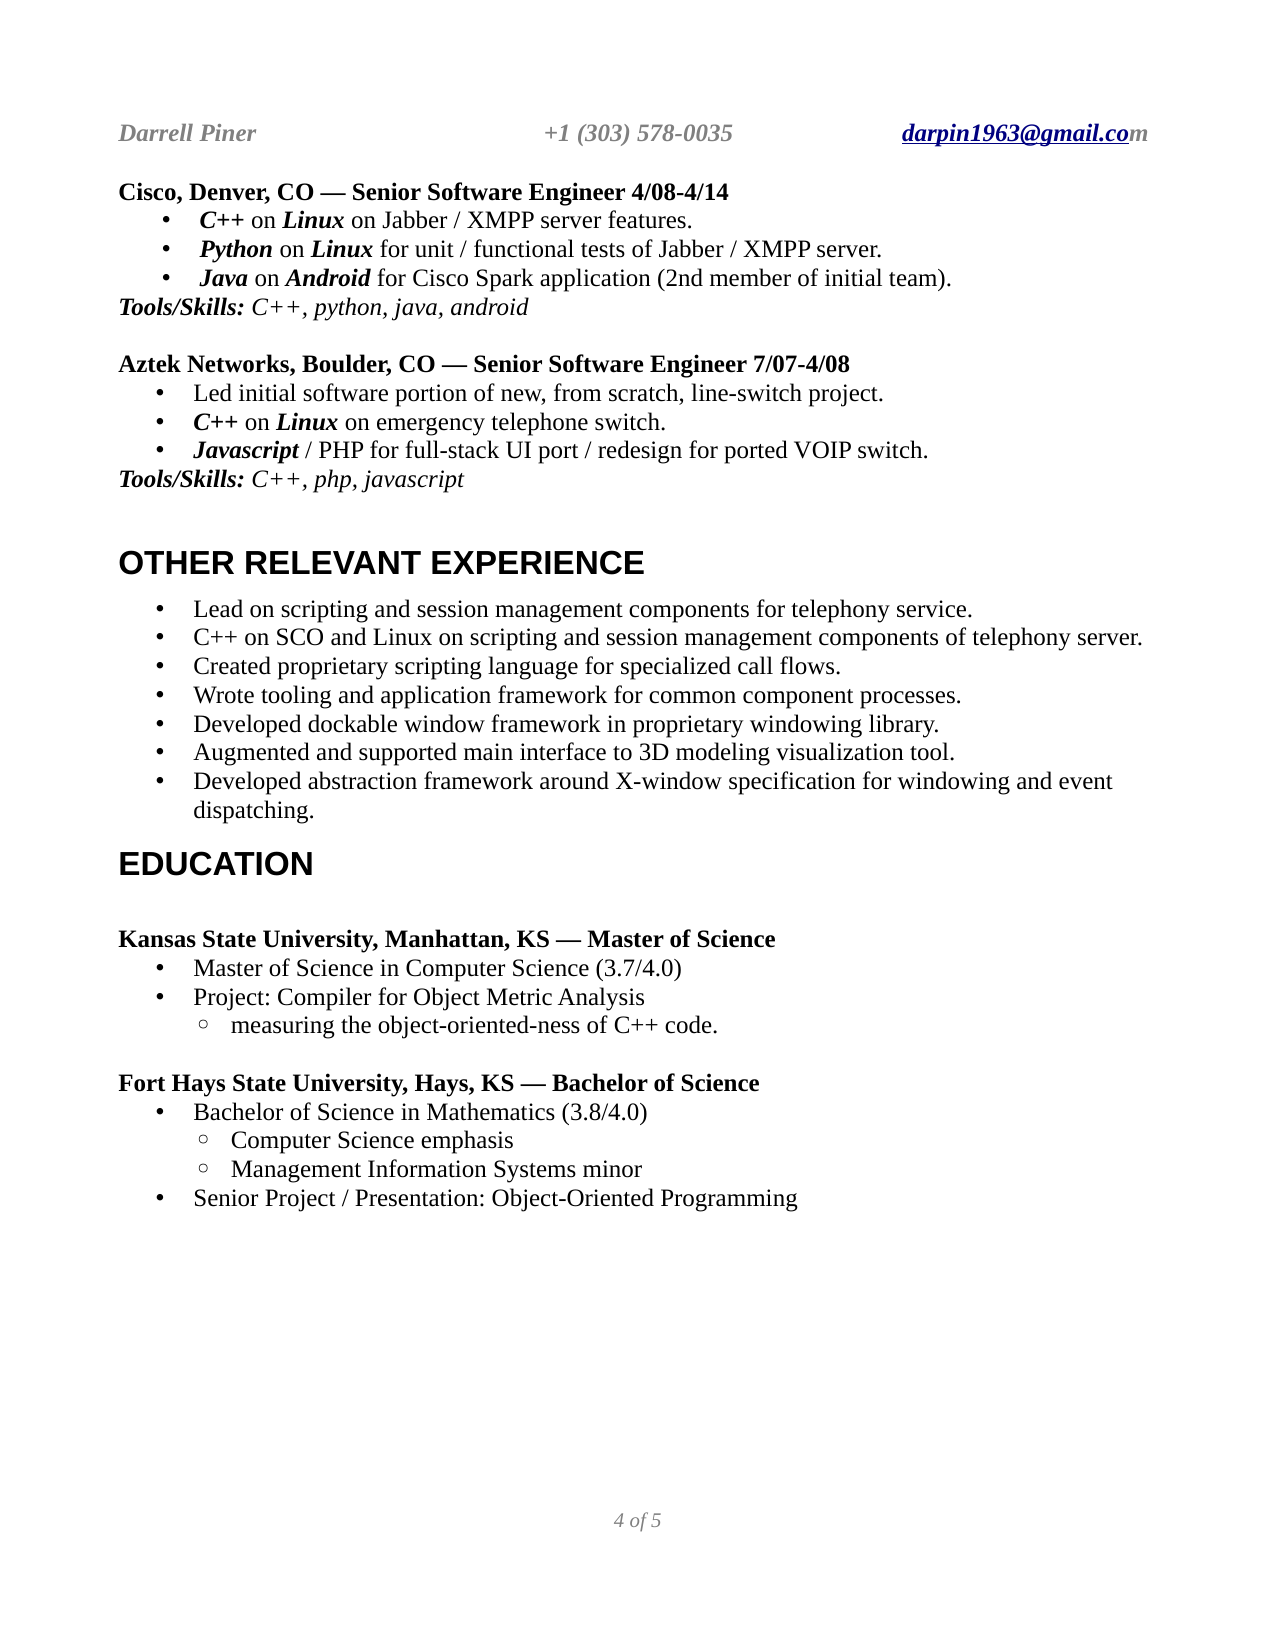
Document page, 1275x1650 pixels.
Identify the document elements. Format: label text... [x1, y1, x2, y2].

list C++ on SCO and Linux on scripting and session management components of telephony server. [156, 622, 1157, 651]
list Master of Science in Computer Science (3.7/4.0) [156, 953, 1157, 982]
list Project: Compiler for Object Metric Analysis [156, 982, 1157, 1010]
list measuring the object-oriented-ness of C++ code. [193, 1010, 1157, 1039]
list C++ on Linux on emergency telephone switch. [156, 407, 1157, 436]
list Python on Linux for unit / functional tests of Jabber / XMPP server. [162, 234, 1157, 263]
list Augmented and supported main interface to 3D modeling visualization tool. [156, 737, 1157, 766]
list Management Information Systems minor [193, 1154, 1157, 1183]
list Javascript / PHP for full-stack UI port / redesign for ported VOIP switch. [156, 436, 1157, 464]
list C++ on Linux on Jabber / XMPP server features. [162, 206, 1157, 234]
text Tools/Skills: C++, php, javascript [118, 464, 1157, 493]
list Created proprietary scripting language for specialized call flows. [156, 651, 1157, 680]
list Wrote tooling and application framework for common component processes. [156, 680, 1157, 709]
list Lead on scripting and session management components for telephony service. [156, 594, 1157, 622]
text Aztek Networks, Boulder, CO — Senior Software Engineer 7/07-4/08 [118, 349, 1157, 378]
subtitle OTHER RELEVANT EXPERIENCE [118, 543, 1157, 581]
text Kansas State University, Manhattan, KS — Master of Science [118, 924, 1157, 953]
list Computer Science emphasis [193, 1125, 1157, 1154]
list Led initial software portion of new, from scratch, line-switch project. [156, 378, 1157, 407]
list Bachelor of Science in Mathematics (3.8/4.0) [156, 1097, 1157, 1125]
text Tools/Skills: C++, python, java, android [118, 292, 1157, 321]
list Developed abstraction framework around X-window specification for windowing and event dispatching. [156, 766, 1157, 824]
list Developed dockable window framework in proprietary windowing library. [156, 709, 1157, 737]
list Senior Project / Presentation: Object-Oriented Programming [156, 1183, 1157, 1212]
subtitle EDUCATION [118, 844, 1157, 883]
list Java on Android for Cisco Spark application (2nd member of initial team). [162, 263, 1157, 292]
text Fort Hays State University, Hays, KS — Bachelor of Science [118, 1068, 1157, 1097]
text Cisco, Denver, CO — Senior Software Engineer 4/08-4/14 [118, 177, 1157, 206]
